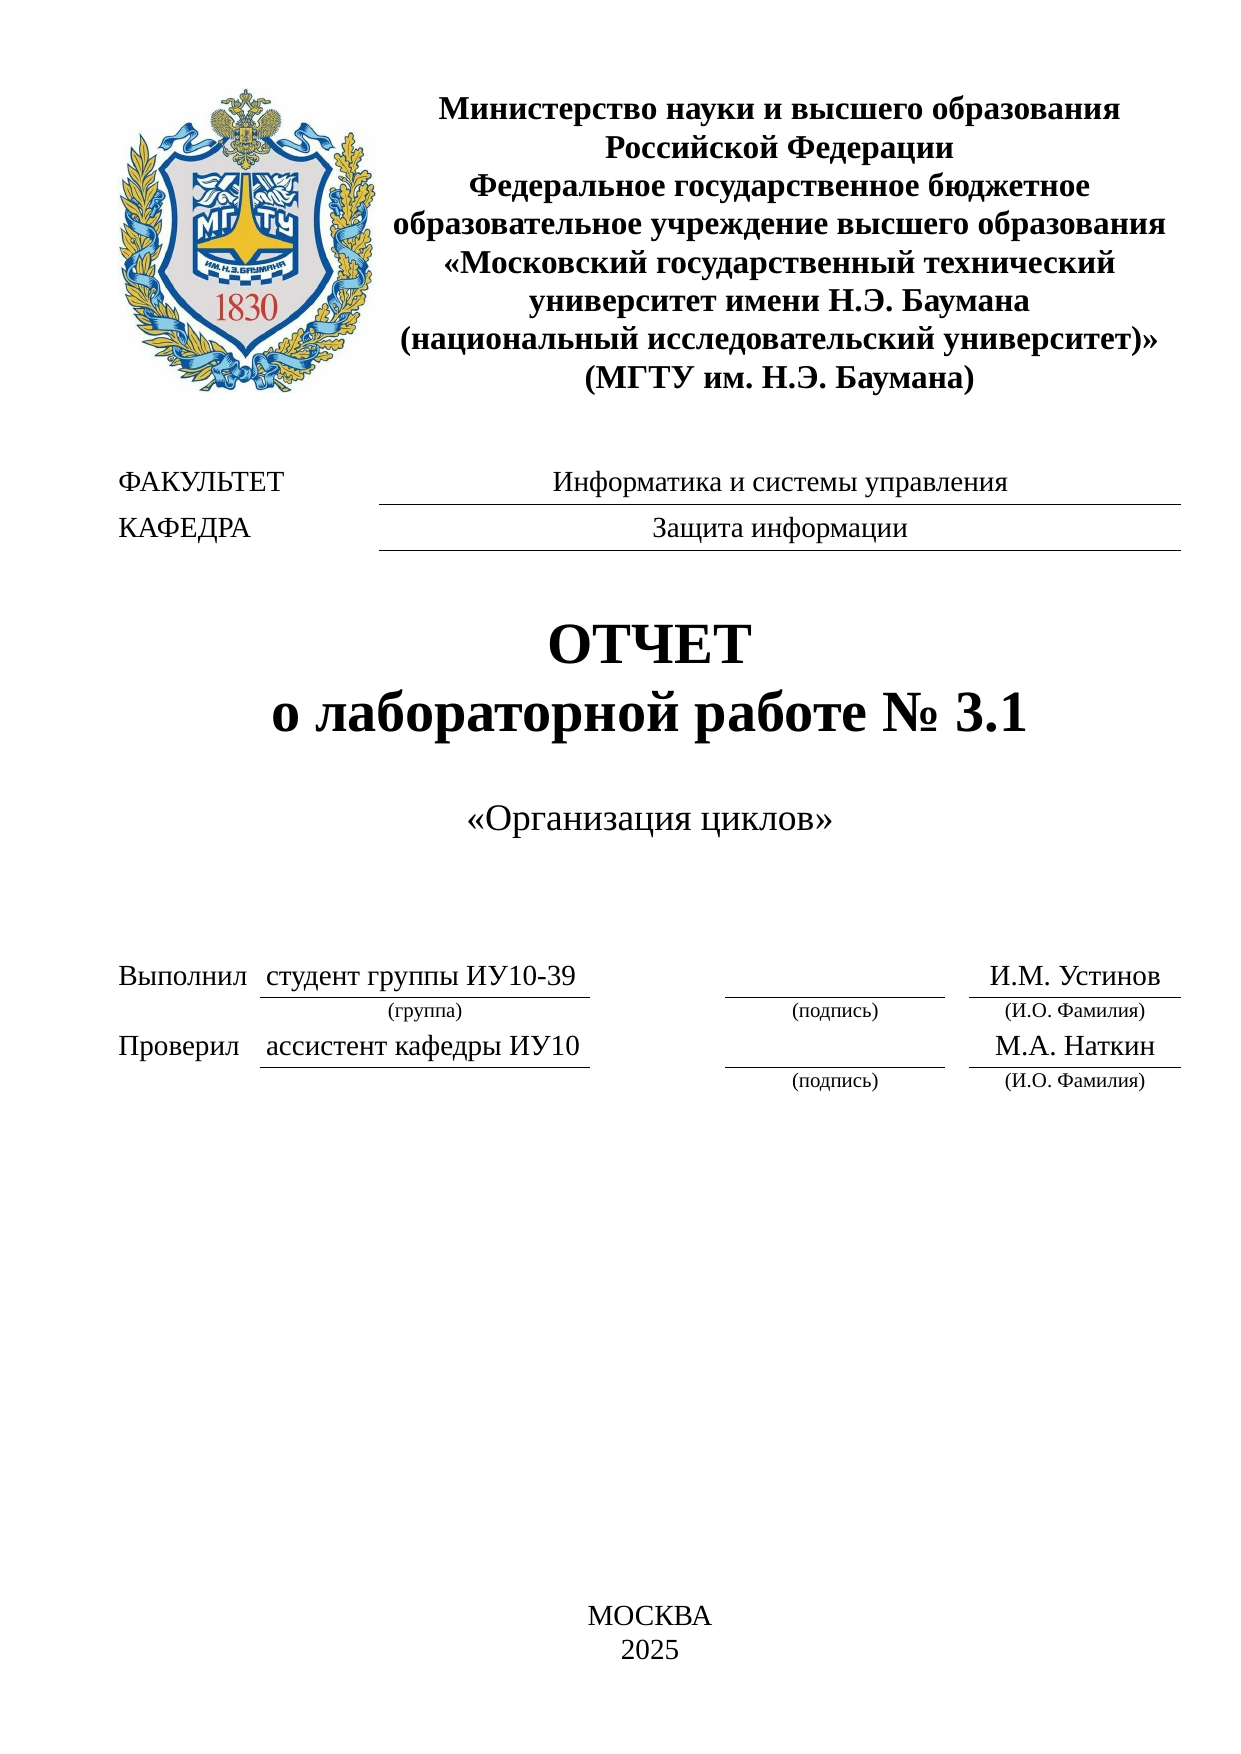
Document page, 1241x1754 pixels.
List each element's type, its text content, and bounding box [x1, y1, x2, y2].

table_cell [945, 1022, 969, 1067]
picture [118, 88, 376, 393]
table_header Информатика и системы управления [379, 459, 1181, 504]
table_header ФАКУЛЬТЕТ [118, 459, 379, 504]
table_cell (подпись) [725, 998, 945, 1022]
table_cell (И.О. Фамилия) [969, 998, 1181, 1022]
table_cell КАФЕДРА [118, 504, 379, 550]
table_cell [590, 1067, 725, 1092]
subtitle «Организация циклов» [118, 796, 1181, 839]
table_cell [590, 1022, 725, 1067]
table_header [590, 952, 725, 997]
table_header студент группы ИУ10-39 [260, 952, 589, 997]
table_header [725, 952, 945, 997]
table_cell М.А. Наткин [969, 1022, 1181, 1067]
title ОТЧЕТ о лабораторной работе № 3.1 [118, 609, 1181, 743]
table_cell [945, 1067, 969, 1092]
table_cell [260, 1068, 589, 1092]
table_cell (И.О. Фамилия) [969, 1068, 1181, 1092]
table_header [945, 952, 969, 997]
table_cell [118, 1067, 260, 1092]
table_header Выполнил [118, 952, 260, 997]
table_cell (подпись) [725, 1068, 945, 1092]
table_header И.М. Устинов [969, 952, 1181, 997]
table_cell Защита информации [379, 505, 1181, 550]
table_cell [118, 997, 260, 1022]
table_cell [725, 1022, 945, 1067]
table_cell ассистент кафедры ИУ10 [260, 1022, 589, 1067]
table_cell [945, 997, 969, 1022]
table_cell (группа) [260, 998, 589, 1022]
table_cell [590, 997, 725, 1022]
table_cell Проверил [118, 1022, 260, 1067]
